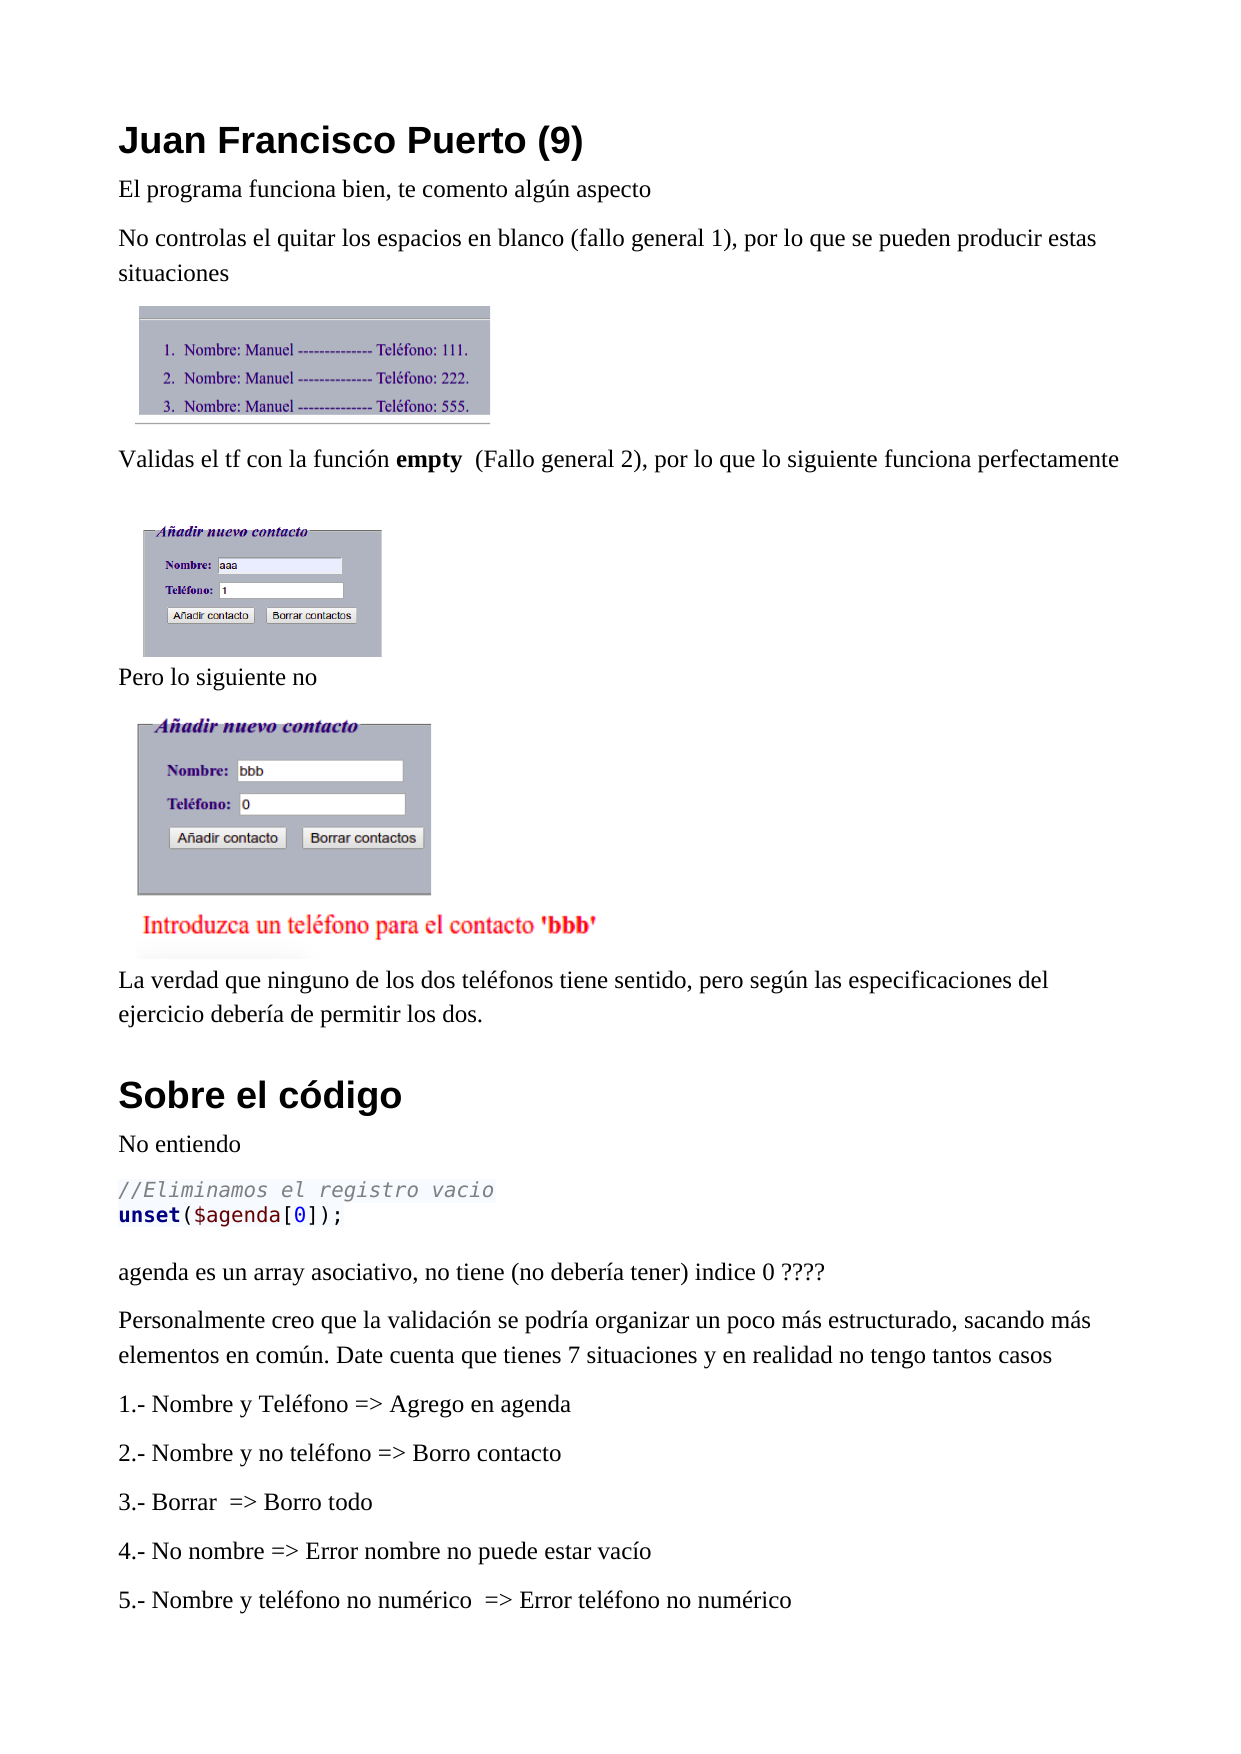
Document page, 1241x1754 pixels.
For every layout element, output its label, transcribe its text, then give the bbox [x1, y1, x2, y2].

picture [135, 306, 491, 439]
text Pero lo siguiente no [118, 493, 1122, 691]
subtitle Juan Francisco Puerto (9) [118, 118, 1122, 162]
text 4.- No nombre => Error nombre no puede estar vacío [118, 1536, 1122, 1565]
text agenda es un array asociativo, no tiene (no debería tener) indice 0 ???? [118, 1257, 1122, 1285]
text 1.- Nombre y Teléfono => Agrego en agenda [118, 1389, 1122, 1418]
subtitle Sobre el código [118, 1073, 1122, 1117]
text 3.- Borrar => Borro todo [118, 1487, 1122, 1516]
text La verdad que ninguno de los dos teléfonos tiene sentido, pero según las especificaciones del ejercicio debería de permitir los dos. [118, 908, 1122, 1028]
text Validas el tf con la función empty (Fallo general 2), por lo que lo siguiente funciona perfectamente [118, 307, 1122, 473]
text //Eliminamos el registro vacio [118, 1178, 1122, 1203]
text 2.- Nombre y no teléfono => Borro contacto [118, 1438, 1122, 1467]
text Personalmente creo que la validación se podría organizar un poco más estructurado, sacando más elementos en común. Date cuenta que tienes 7 situaciones y en realidad no tengo tantos casos [118, 1306, 1122, 1369]
text No entiendo [118, 1129, 1122, 1158]
text No controlas el quitar los espacios en blanco (fallo general 1), por lo que se pueden producir estas situaciones [118, 223, 1122, 287]
picture [135, 515, 382, 657]
text unset($agenda[0]); [118, 1203, 1122, 1227]
picture [130, 711, 663, 959]
text El programa funciona bien, te comento algún aspecto [118, 174, 1122, 203]
text 5.- Nombre y teléfono no numérico => Error teléfono no numérico [118, 1585, 1122, 1614]
